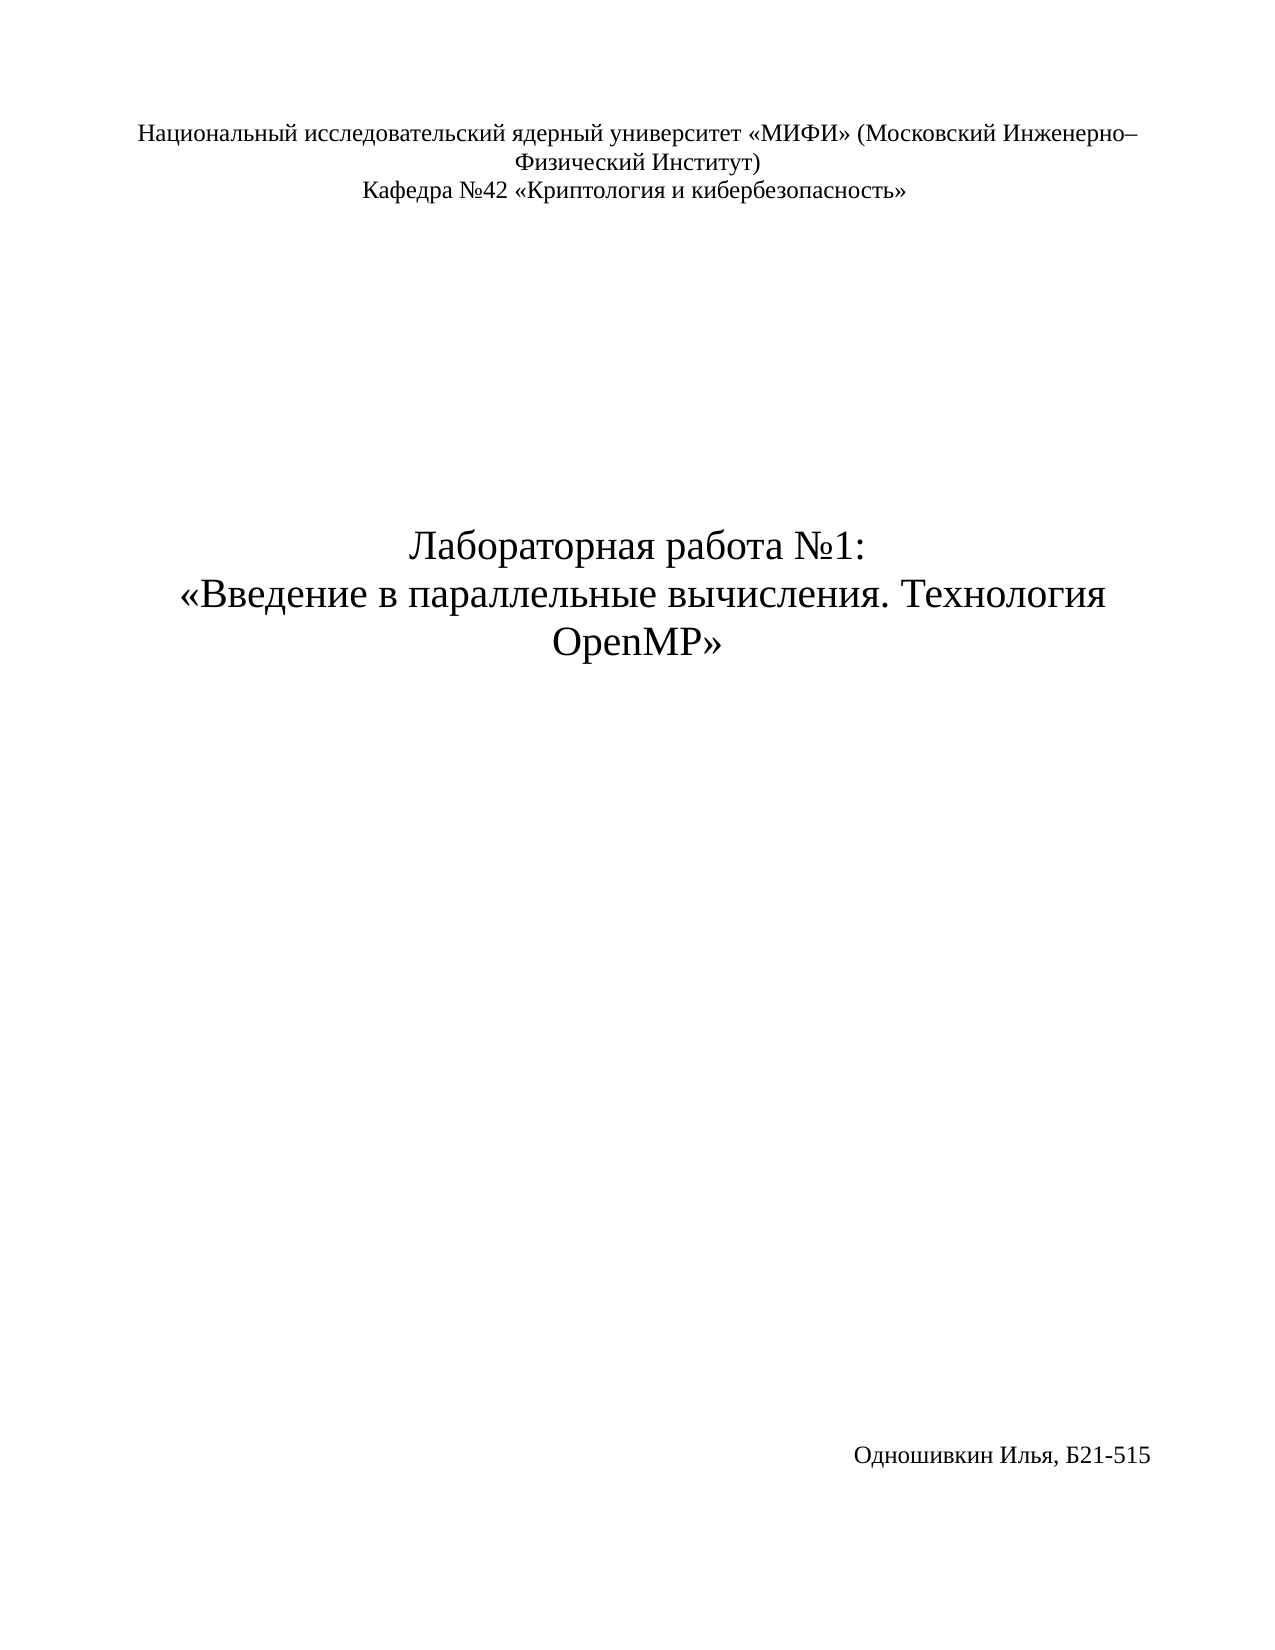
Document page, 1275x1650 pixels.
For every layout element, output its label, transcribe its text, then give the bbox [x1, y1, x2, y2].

text «Введение в параллельные вычисления. Технология OpenMP» [118, 568, 1157, 664]
text Лабораторная работа №1: [118, 521, 1157, 568]
text Национальный исследовательский ядерный университет «МИФИ» (Московский Инженерно–Физический Институт) [118, 118, 1157, 176]
text Одношивкин Илья, Б21-515 [118, 1441, 1157, 1469]
text Кафедра №42 «Криптология и кибербезопасность» [118, 176, 1157, 204]
